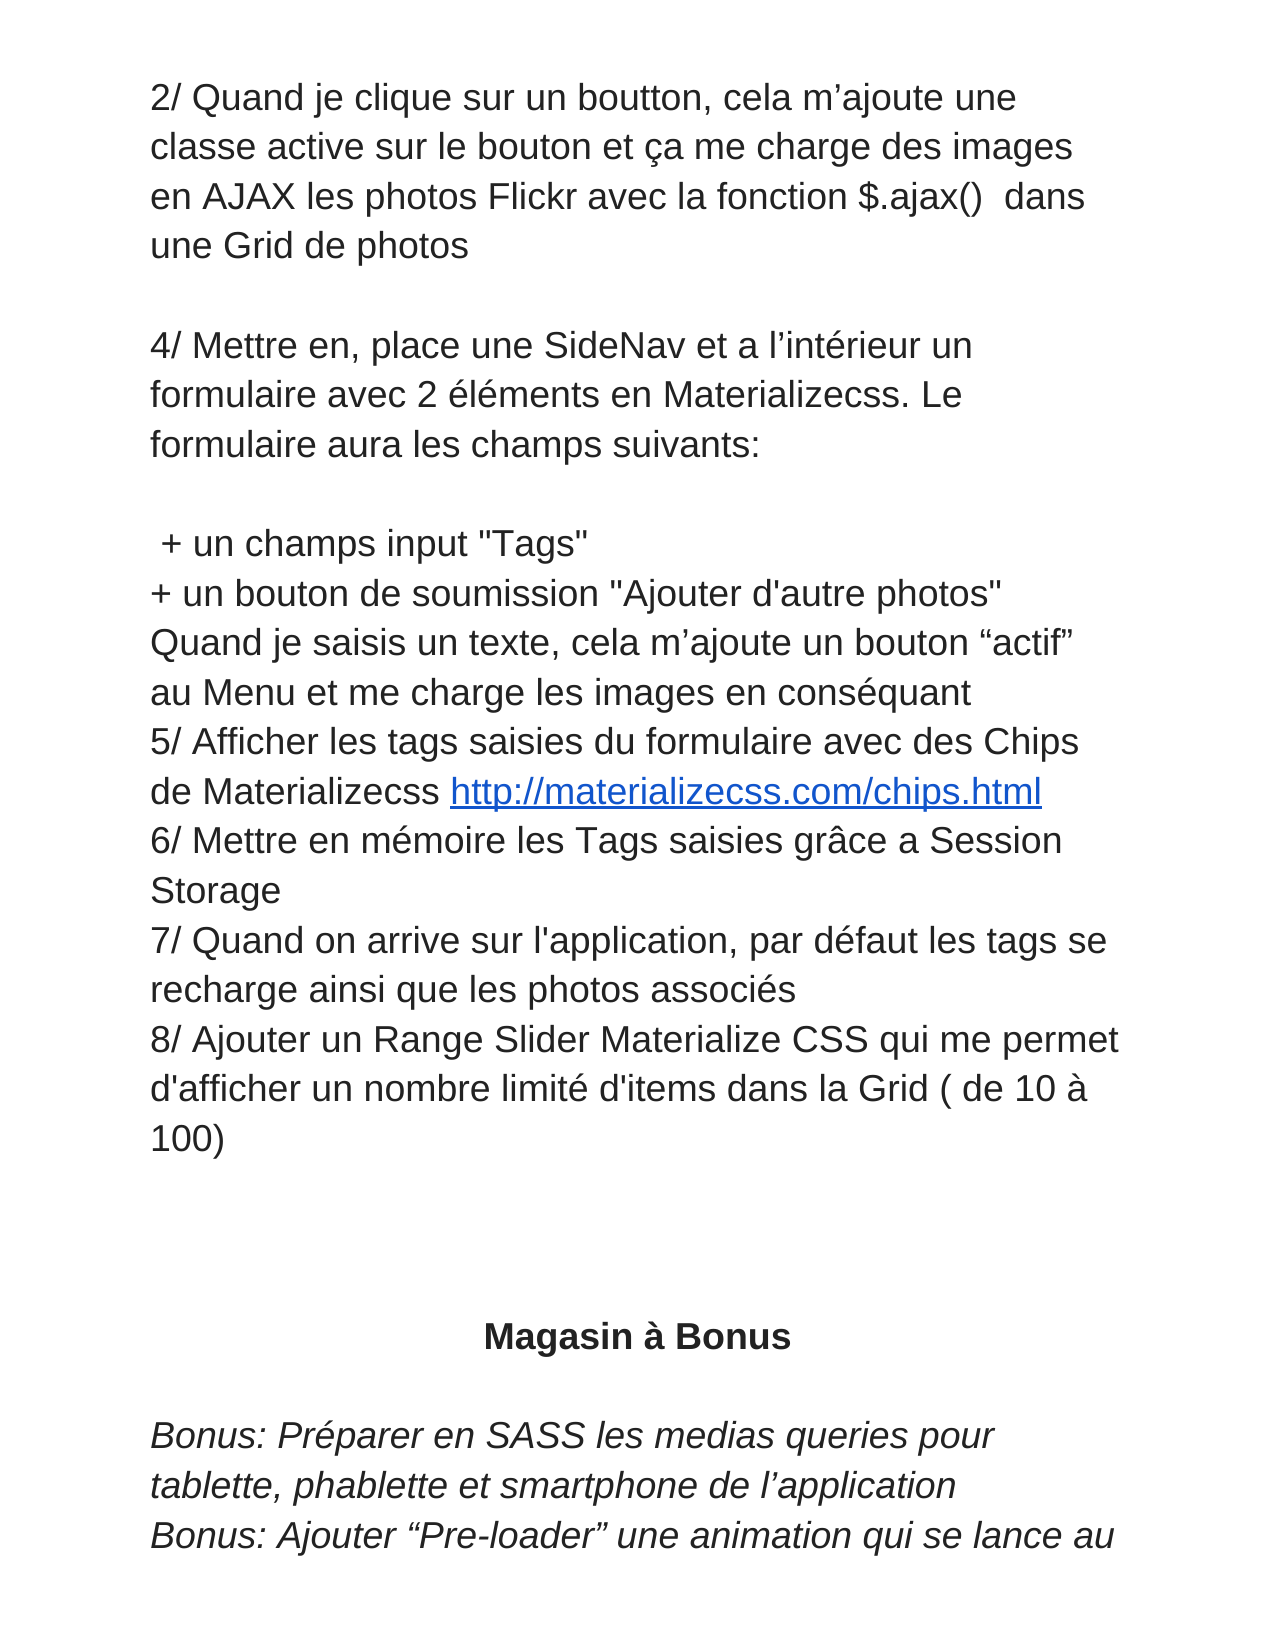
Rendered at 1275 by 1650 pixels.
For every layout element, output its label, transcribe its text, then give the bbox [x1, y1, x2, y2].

text Bonus: Préparer en SASS les medias queries pour tablette, phablette et smartphone de l’application [150, 1414, 1125, 1506]
text Magasin à Bonus [150, 1314, 1125, 1358]
text + un champs input "Tags" [150, 521, 1125, 564]
text 2/ Quand je clique sur un boutton, cela m’ajoute une classe active sur le bouton et ça me charge des images en AJAX les photos Flickr avec la fonction $.ajax() dans une Grid de photos [150, 75, 1125, 267]
text 4/ Mettre en, place une SideNav et a l’intérieur un formulaire avec 2 éléments en Materializecss. Le formulaire aura les champs suivants: [150, 323, 1125, 465]
text 5/ Afficher les tags saisies du formulaire avec des Chips de Materializecss http://materializecss.com/chips.html [150, 719, 1125, 812]
text 7/ Quand on arrive sur l'application, par défaut les tags se recharge ainsi que les photos associés [150, 918, 1125, 1011]
text 8/ Ajouter un Range Slider Materialize CSS qui me permet d'afficher un nombre limité d'items dans la Grid ( de 10 à 100) [150, 1017, 1125, 1159]
text Quand je saisis un texte, cela m’ajoute un bouton “actif” au Menu et me charge les images en conséquant [150, 620, 1125, 713]
text Bonus: Ajouter “Pre-loader” une animation qui se lance au [150, 1513, 1125, 1556]
text 6/ Mettre en mémoire les Tags saisies grâce a Session Storage [150, 819, 1125, 911]
text + un bouton de soumission "Ajouter d'autre photos" [150, 571, 1125, 614]
